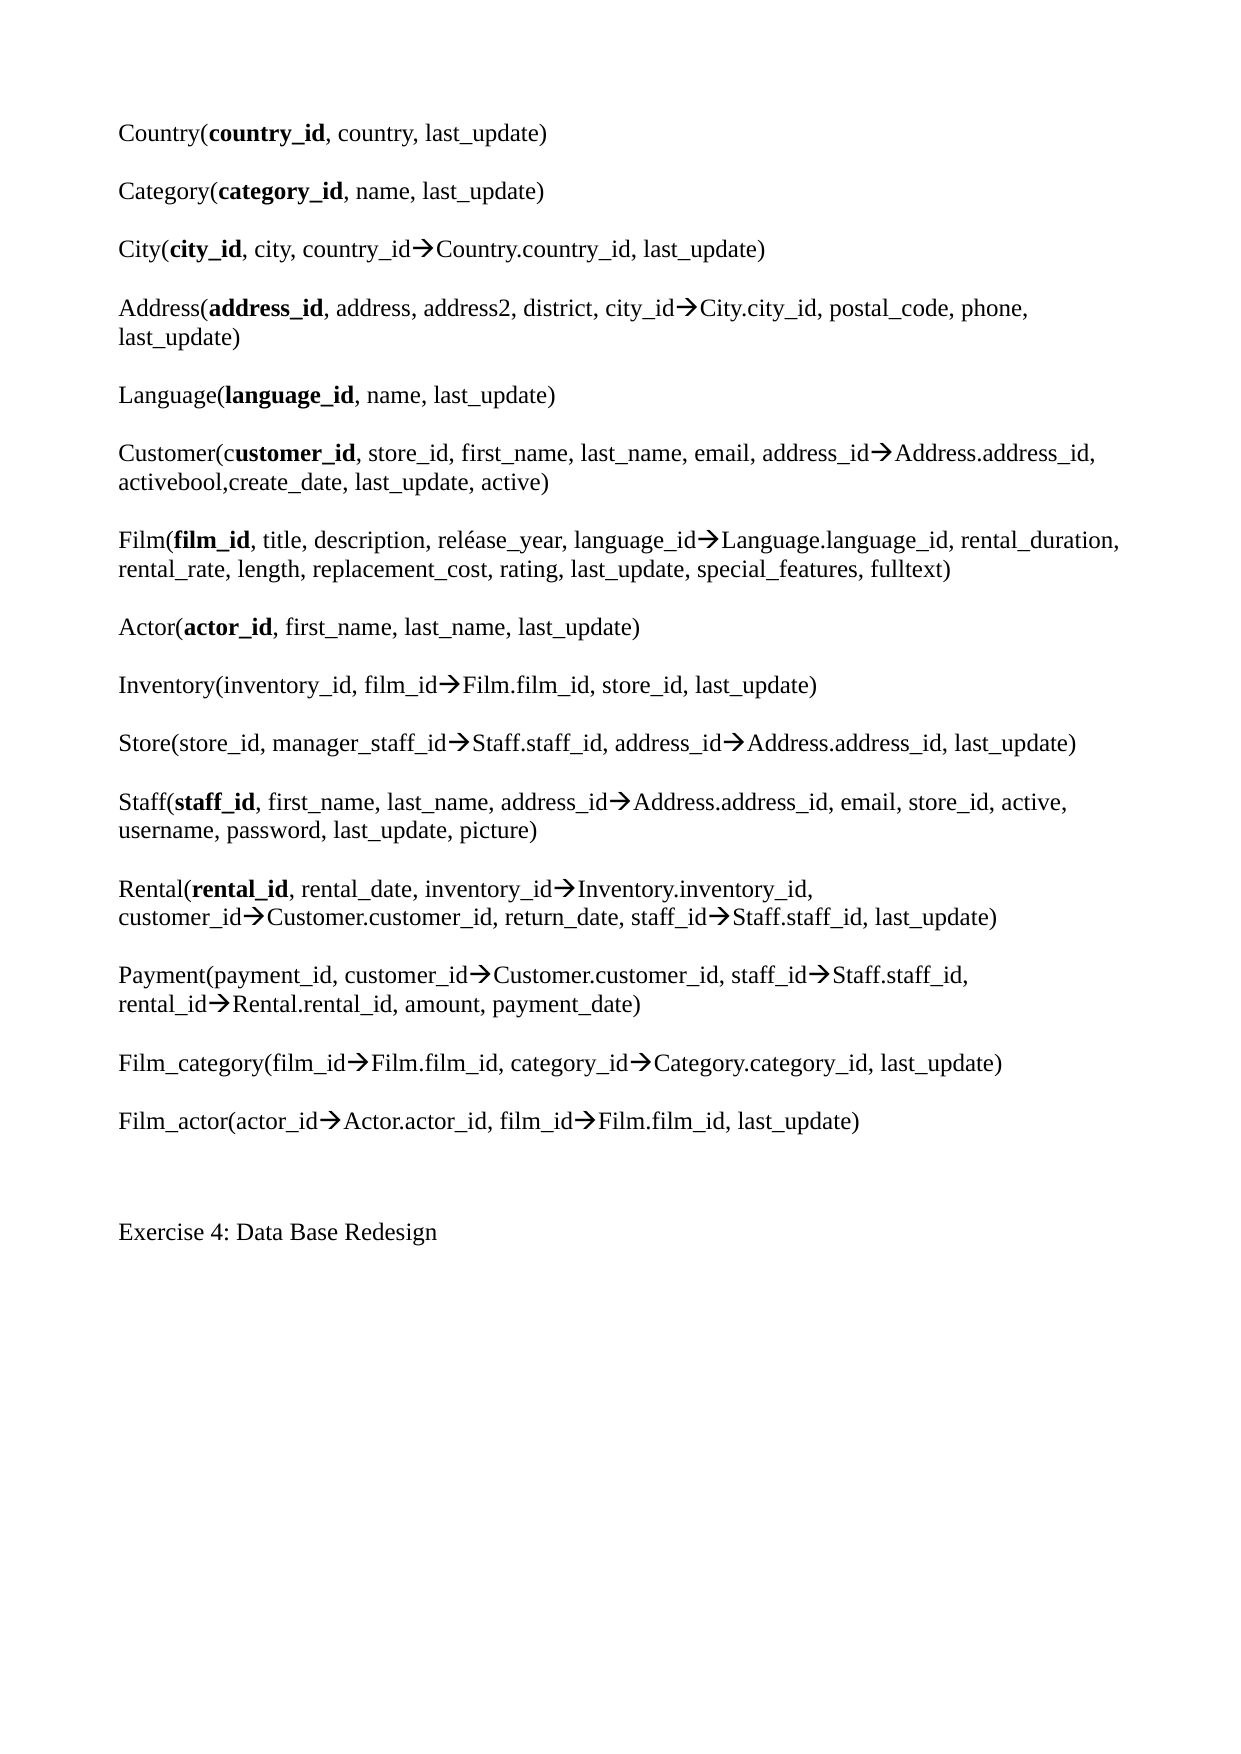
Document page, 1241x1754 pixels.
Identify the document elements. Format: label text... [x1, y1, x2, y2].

text Payment(payment_id, customer_idCustomer.customer_id, staff_idStaff.staff_id, rental_idRental.rental_id, amount, payment_date) [118, 961, 1122, 1018]
text Country(country_id, country, last_update) [118, 118, 1122, 147]
text Film_category(film_idFilm.film_id, category_idCategory.category_id, last_update) [118, 1048, 1122, 1076]
text Film(film_id, title, description, reléase_year, language_idLanguage.language_id, rental_duration, rental_rate, length, replacement_cost, rating, last_update, special_features, fulltext) [118, 525, 1122, 582]
text Exercise 4: Data Base Redesign [118, 1217, 1122, 1246]
text Address(address_id, address, address2, district, city_idCity.city_id, postal_code, phone, last_update) [118, 293, 1122, 350]
text City(city_id, city, country_idCountry.country_id, last_update) [118, 234, 1122, 263]
text Category(category_id, name, last_update) [118, 176, 1122, 205]
text Language(language_id, name, last_update) [118, 380, 1122, 408]
text Store(store_id, manager_staff_idStaff.staff_id, address_idAddress.address_id, last_update) [118, 728, 1122, 757]
text Customer(customer_id, store_id, first_name, last_name, email, address_idAddress.address_id, activebool,create_date, last_update, active) [118, 438, 1122, 496]
text Inventory(inventory_id, film_idFilm.film_id, store_id, last_update) [118, 670, 1122, 699]
text Rental(rental_id, rental_date, inventory_idInventory.inventory_id, customer_idCustomer.customer_id, return_date, staff_idStaff.staff_id, last_update) [118, 874, 1122, 931]
text Actor(actor_id, first_name, last_name, last_update) [118, 612, 1122, 641]
text Film_actor(actor_idActor.actor_id, film_idFilm.film_id, last_update) [118, 1106, 1122, 1134]
text Staff(staff_id, first_name, last_name, address_idAddress.address_id, email, store_id, active, username, password, last_update, picture) [118, 787, 1122, 844]
